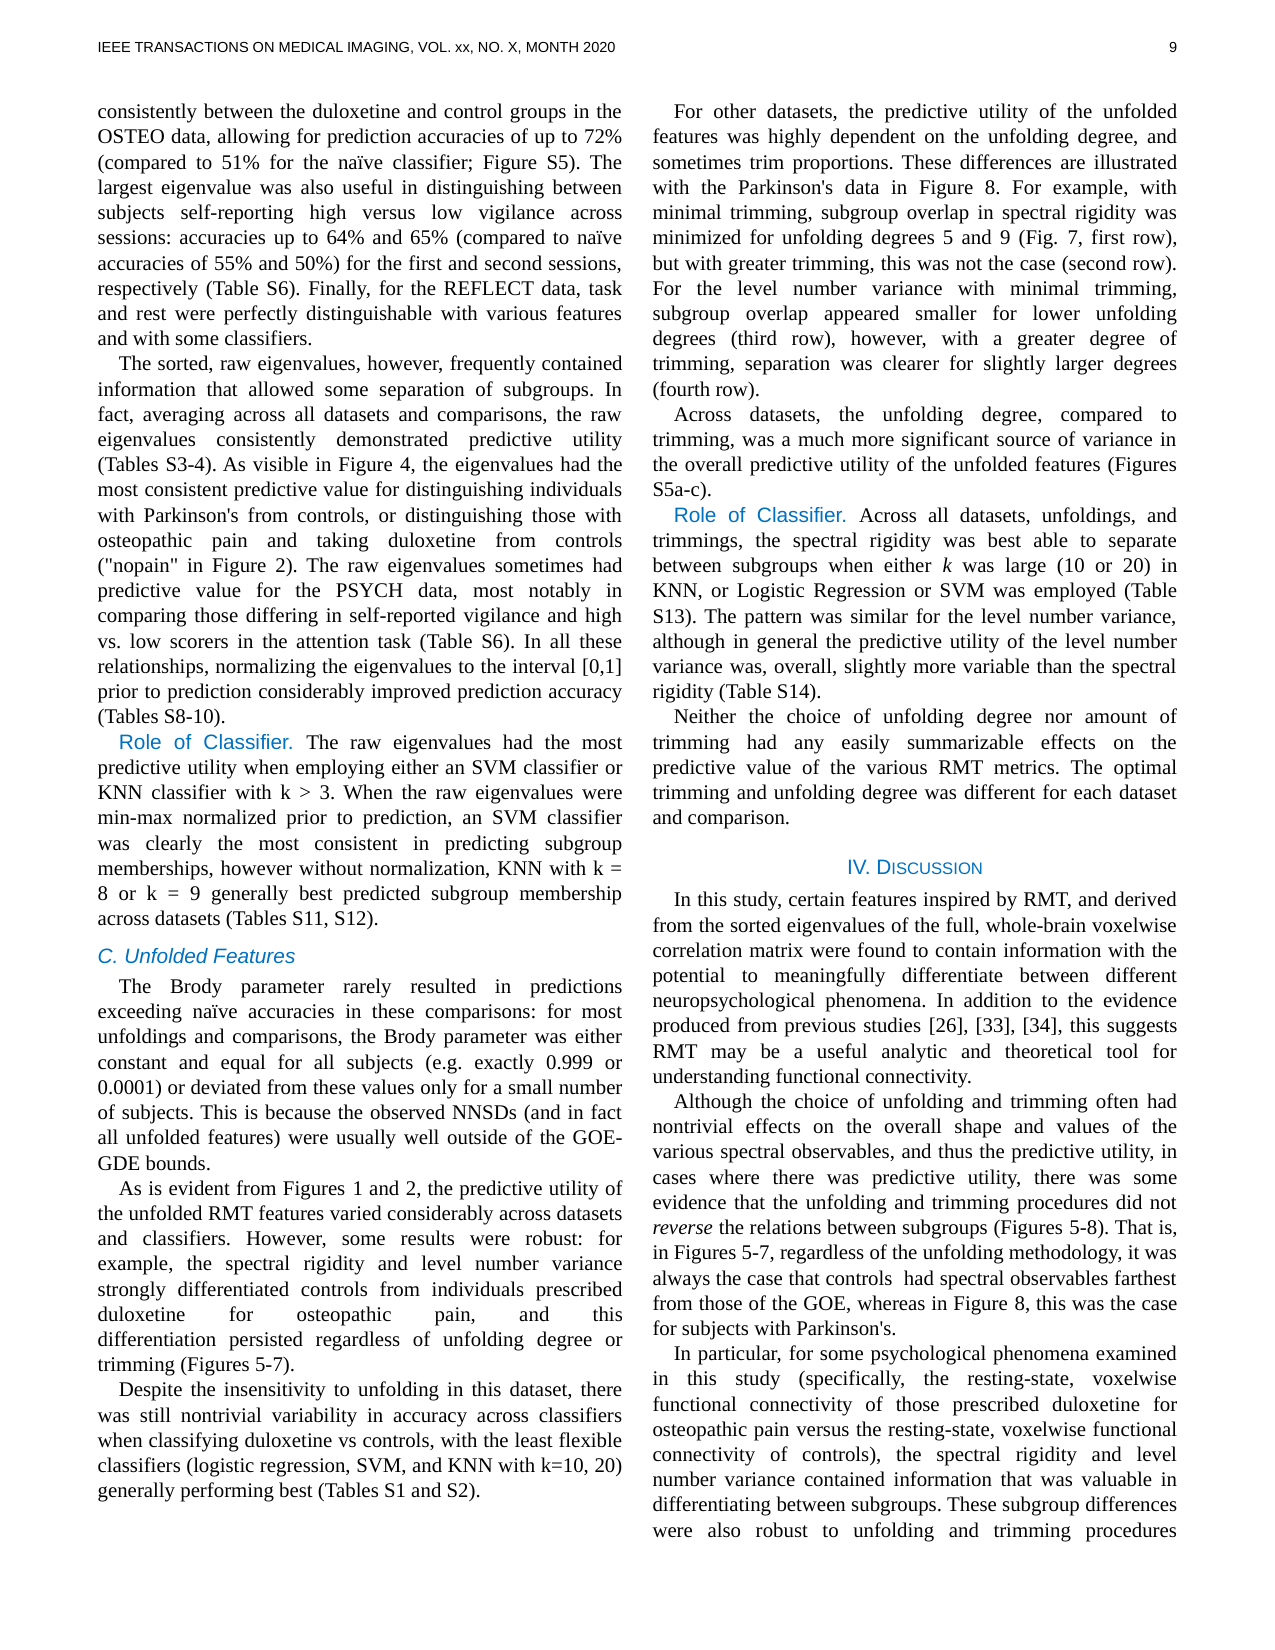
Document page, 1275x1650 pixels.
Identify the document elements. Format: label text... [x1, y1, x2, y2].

text Role of Classifier. Across all datasets, unfoldings, and trimmings, the spectral rigidity was best able to separate between subgroups when either k was large (10 or 20) in KNN, or Logistic Regression or SVM was employed (Table S13). The pattern was similar for the level number variance, although in general the predictive utility of the level number variance was, overall, slightly more variable than the spectral rigidity (Table S14). [652, 503, 1178, 703]
text The Brody parameter rarely resulted in predictions exceeding naïve accuracies in these comparisons: for most unfoldings and comparisons, the Brody parameter was either constant and equal for all subjects (e.g. exactly 0.999 or 0.0001) or deviated from these values only for a small number of subjects. This is because the observed NNSDs (and in fact all unfolded features) were usually well outside of the GOE-GDE bounds. [97, 974, 623, 1174]
text The sorted, raw eigenvalues, however, frequently contained information that allowed some separation of subgroups. In fact, averaging across all datasets and comparisons, the raw eigenvalues consistently demonstrated predictive utility (Tables S3-4). As visible in Figure 4, the eigenvalues had the most consistent predictive value for distinguishing individuals with Parkinson's from controls, or distinguishing those with osteopathic pain and taking duloxetine from controls ("nopain" in Figure 2). The raw eigenvalues sometimes had predictive value for the PSYCH data, most notably in comparing those differing in self-reported vigilance and high vs. low scorers in the attention task (Table S6). In all these relationships, normalizing the eigenvalues to the interval [0,1] prior to prediction considerably improved prediction accuracy (Tables S8-10). [97, 351, 623, 728]
text consistently between the duloxetine and control groups in the OSTEO data, allowing for prediction accuracies of up to 72% (compared to 51% for the naïve classifier; Figure S5). The largest eigenvalue was also useful in distinguishing between subjects self-reporting high versus low vigilance across sessions: accuracies up to 64% and 65% (compared to naïve accuracies of 55% and 50%) for the first and second sessions, respectively (Table S6). Finally, for the REFLECT data, task and rest were perfectly distinguishable with various features and with some classifiers. [97, 99, 623, 350]
text Role of Classifier. The raw eigenvalues had the most predictive utility when employing either an SVM classifier or KNN classifier with k > 3. When the raw eigenvalues were min-max normalized prior to prediction, an SVM classifier was clearly the most consistent in predicting subgroup memberships, however without normalization, KNN with k = 8 or k = 9 generally best predicted subgroup membership across datasets (Tables S11, S12). [97, 729, 623, 930]
text In particular, for some psychological phenomena examined in this study (specifically, the resting-state, voxelwise functional connectivity of those prescribed duloxetine for osteopathic pain versus the resting-state, voxelwise functional connectivity of controls), the spectral rigidity and level number variance contained information that was valuable in differentiating between subgroups. These subgroup differences were also robust to unfolding and trimming procedures [652, 1341, 1178, 1542]
text In this study, certain features inspired by RMT, and derived from the sorted eigenvalues of the full, whole-brain voxelwise correlation matrix were found to contain information with the potential to meaningfully differentiate between different neuropsychological phenomena. In addition to the evidence produced from previous studies [26], [33], [34], this suggests RMT may be a useful analytic and theoretical tool for understanding functional connectivity. [652, 887, 1178, 1088]
text As is evident from Figures 1 and 2, the predictive utility of the unfolded RMT features varied considerably across datasets and classifiers. However, some results were robust: for example, the spectral rigidity and level number variance strongly differentiated controls from individuals prescribed duloxetine for osteopathic pain, and this differentiation persisted regardless of unfolding degree or trimming (Figures 5-7). [97, 1176, 623, 1376]
text Across datasets, the unfolding degree, compared to trimming, was a much more significant source of variance in the overall predictive utility of the unfolded features (Figures S5a-c). [652, 402, 1178, 501]
subtitle C. Unfolded Features [97, 944, 623, 968]
text Although the choice of unfolding and trimming often had nontrivial effects on the overall shape and values of the various spectral observables, and thus the predictive utility, in cases where there was predictive utility, there was some evidence that the unfolding and trimming procedures did not reverse the relations between subgroups (Figures 5-8). That is, in Figures 5-7, regardless of the unfolding methodology, it was always the case that controls had spectral observables farthest from those of the GOE, whereas in Figure 8, this was the case for subjects with Parkinson's. [652, 1089, 1178, 1340]
text Neither the choice of unfolding degree nor amount of trimming had any easily summarizable effects on the predictive value of the various RMT metrics. The optimal trimming and unfolding degree was different for each dataset and comparison. [652, 704, 1178, 829]
text For other datasets, the predictive utility of the unfolded features was highly dependent on the unfolding degree, and sometimes trim proportions. These differences are illustrated with the Parkinson's data in Figure 8. For example, with minimal trimming, subgroup overlap in spectral rigidity was minimized for unfolding degrees 5 and 9 (Fig. 7, first row), but with greater trimming, this was not the case (second row). For the level number variance with minimal trimming, subgroup overlap appeared smaller for lower unfolding degrees (third row), however, with a greater degree of trimming, separation was clearer for slightly larger degrees (fourth row). [652, 99, 1178, 401]
text Despite the insensitivity to unfolding in this dataset, there was still nontrivial variability in accuracy across classifiers when classifying duloxetine vs controls, with the least flexible classifiers (logistic regression, SVM, and KNN with k=10, 20) generally performing best (Tables S1 and S2). [97, 1377, 623, 1502]
subtitle IV. Discussion [652, 855, 1178, 879]
